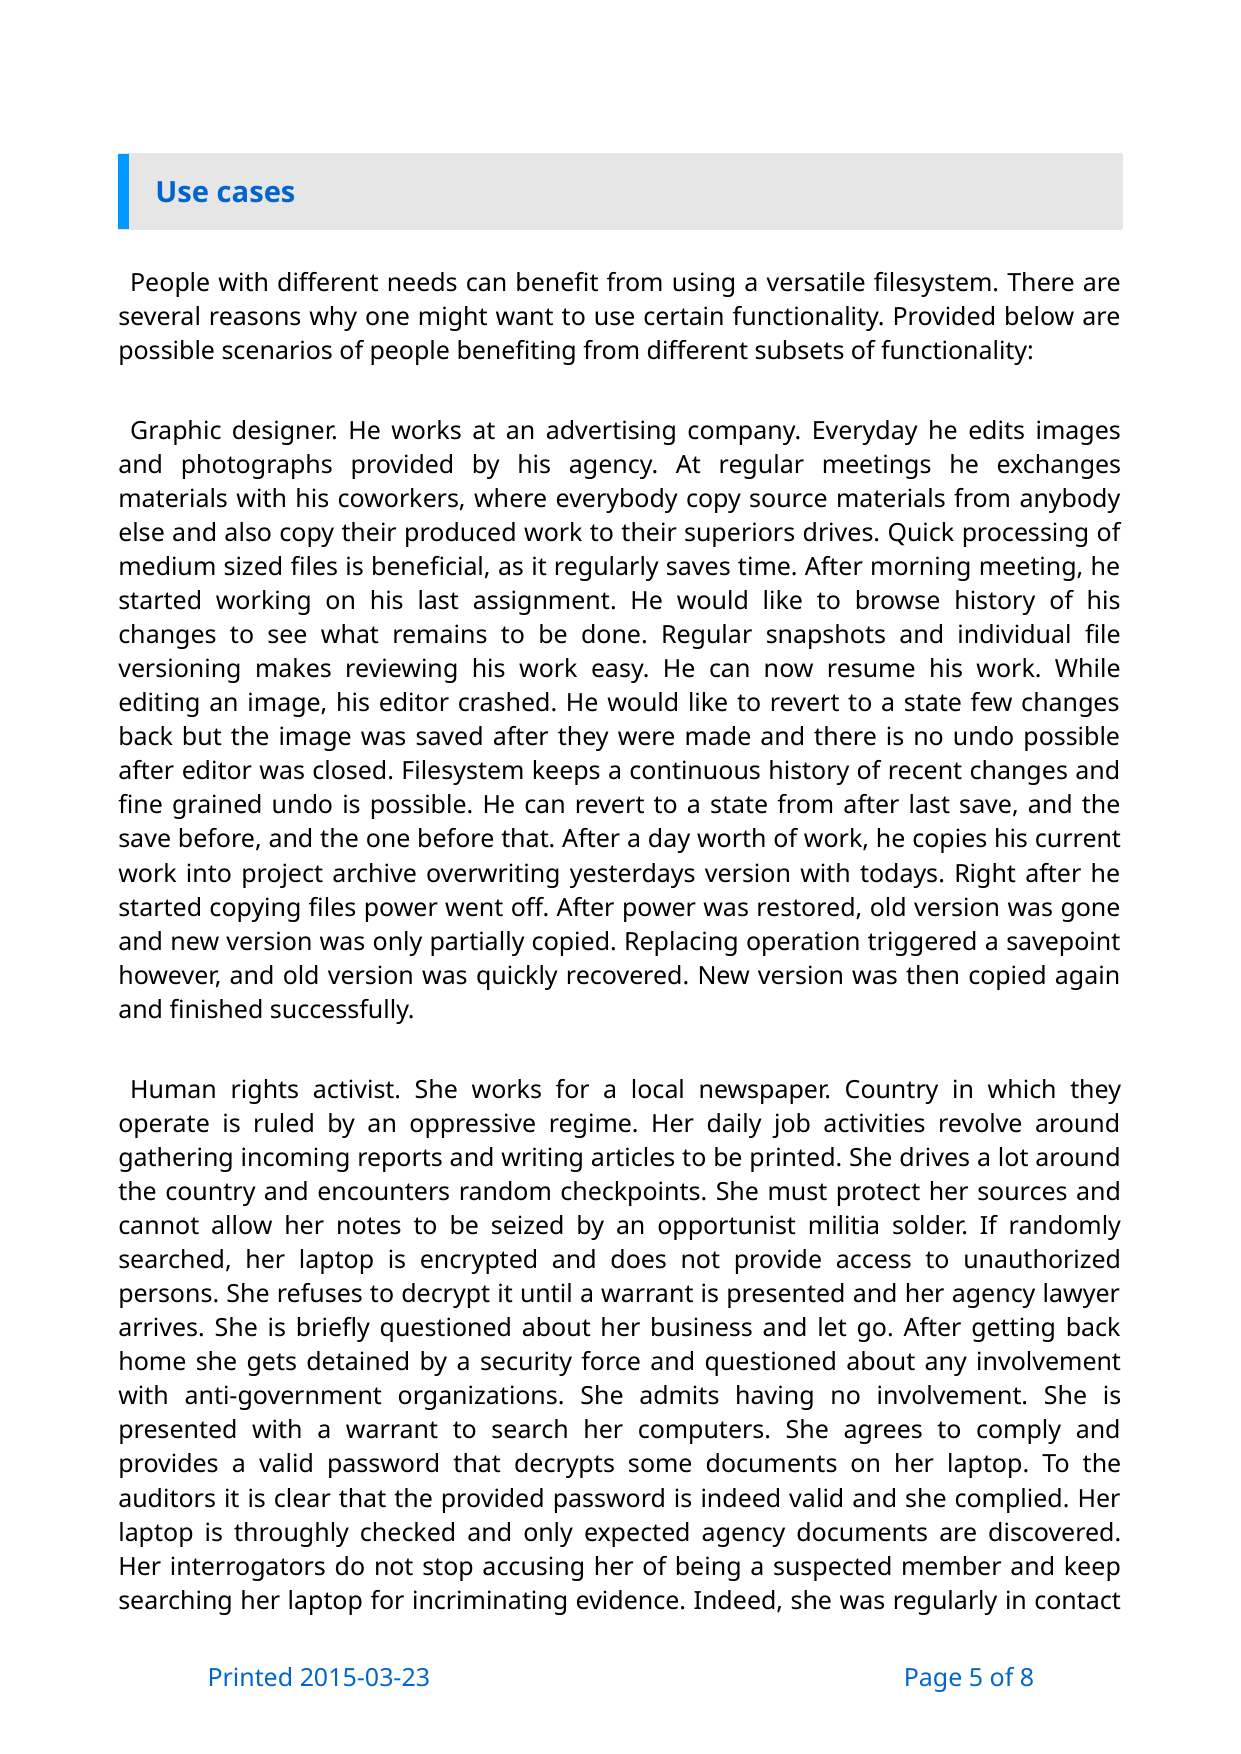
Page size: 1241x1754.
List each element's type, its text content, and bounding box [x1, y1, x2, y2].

text People with different needs can benefit from using a versatile filesystem. There are several reasons why one might want to use certain functionality. Provided below are possible scenarios of people benefiting from different subsets of functionality: [118, 264, 1122, 366]
subtitle Use cases [129, 155, 1122, 229]
text Graphic designer. He works at an advertising company. Everyday he edits images and photographs provided by his agency. At regular meetings he exchanges materials with his coworkers, where everybody copy source materials from anybody else and also copy their produced work to their superiors drives. Quick processing of medium sized files is beneficial, as it regularly saves time. After morning meeting, he started working on his last assignment. He would like to browse history of his changes to see what remains to be done. Regular snapshots and individual file versioning makes reviewing his work easy. He can now resume his work. While editing an image, his editor crashed. He would like to revert to a state few changes back but the image was saved after they were made and there is no undo possible after editor was closed. Filesystem keeps a continuous history of recent changes and fine grained undo is possible. He can revert to a state from after last save, and the save before, and the one before that. After a day worth of work, he copies his current work into project archive overwriting yesterdays version with todays. Right after he started copying files power went off. After power was restored, old version was gone and new version was only partially copied. Replacing operation triggered a savepoint however, and old version was quickly recovered. New version was then copied again and finished successfully. [118, 412, 1122, 1026]
text Human rights activist. She works for a local newspaper. Country in which they operate is ruled by an oppressive regime. Her daily job activities revolve around gathering incoming reports and writing articles to be printed. She drives a lot around the country and encounters random checkpoints. She must protect her sources and cannot allow her notes to be seized by an opportunist militia solder. If randomly searched, her laptop is encrypted and does not provide access to unauthorized persons. She refuses to decrypt it until a warrant is presented and her agency lawyer arrives. She is briefly questioned about her business and let go. After getting back home she gets detained by a security force and questioned about any involvement with anti-government organizations. She admits having no involvement. She is presented with a warrant to search her computers. She agrees to comply and provides a valid password that decrypts some documents on her laptop. To the auditors it is clear that the provided password is indeed valid and she complied. Her laptop is throughly checked and only expected agency documents are discovered. Her interrogators do not stop accusing her of being a suspected member and keep searching her laptop for incriminating evidence. Indeed, she was regularly in contact [118, 1071, 1122, 1616]
